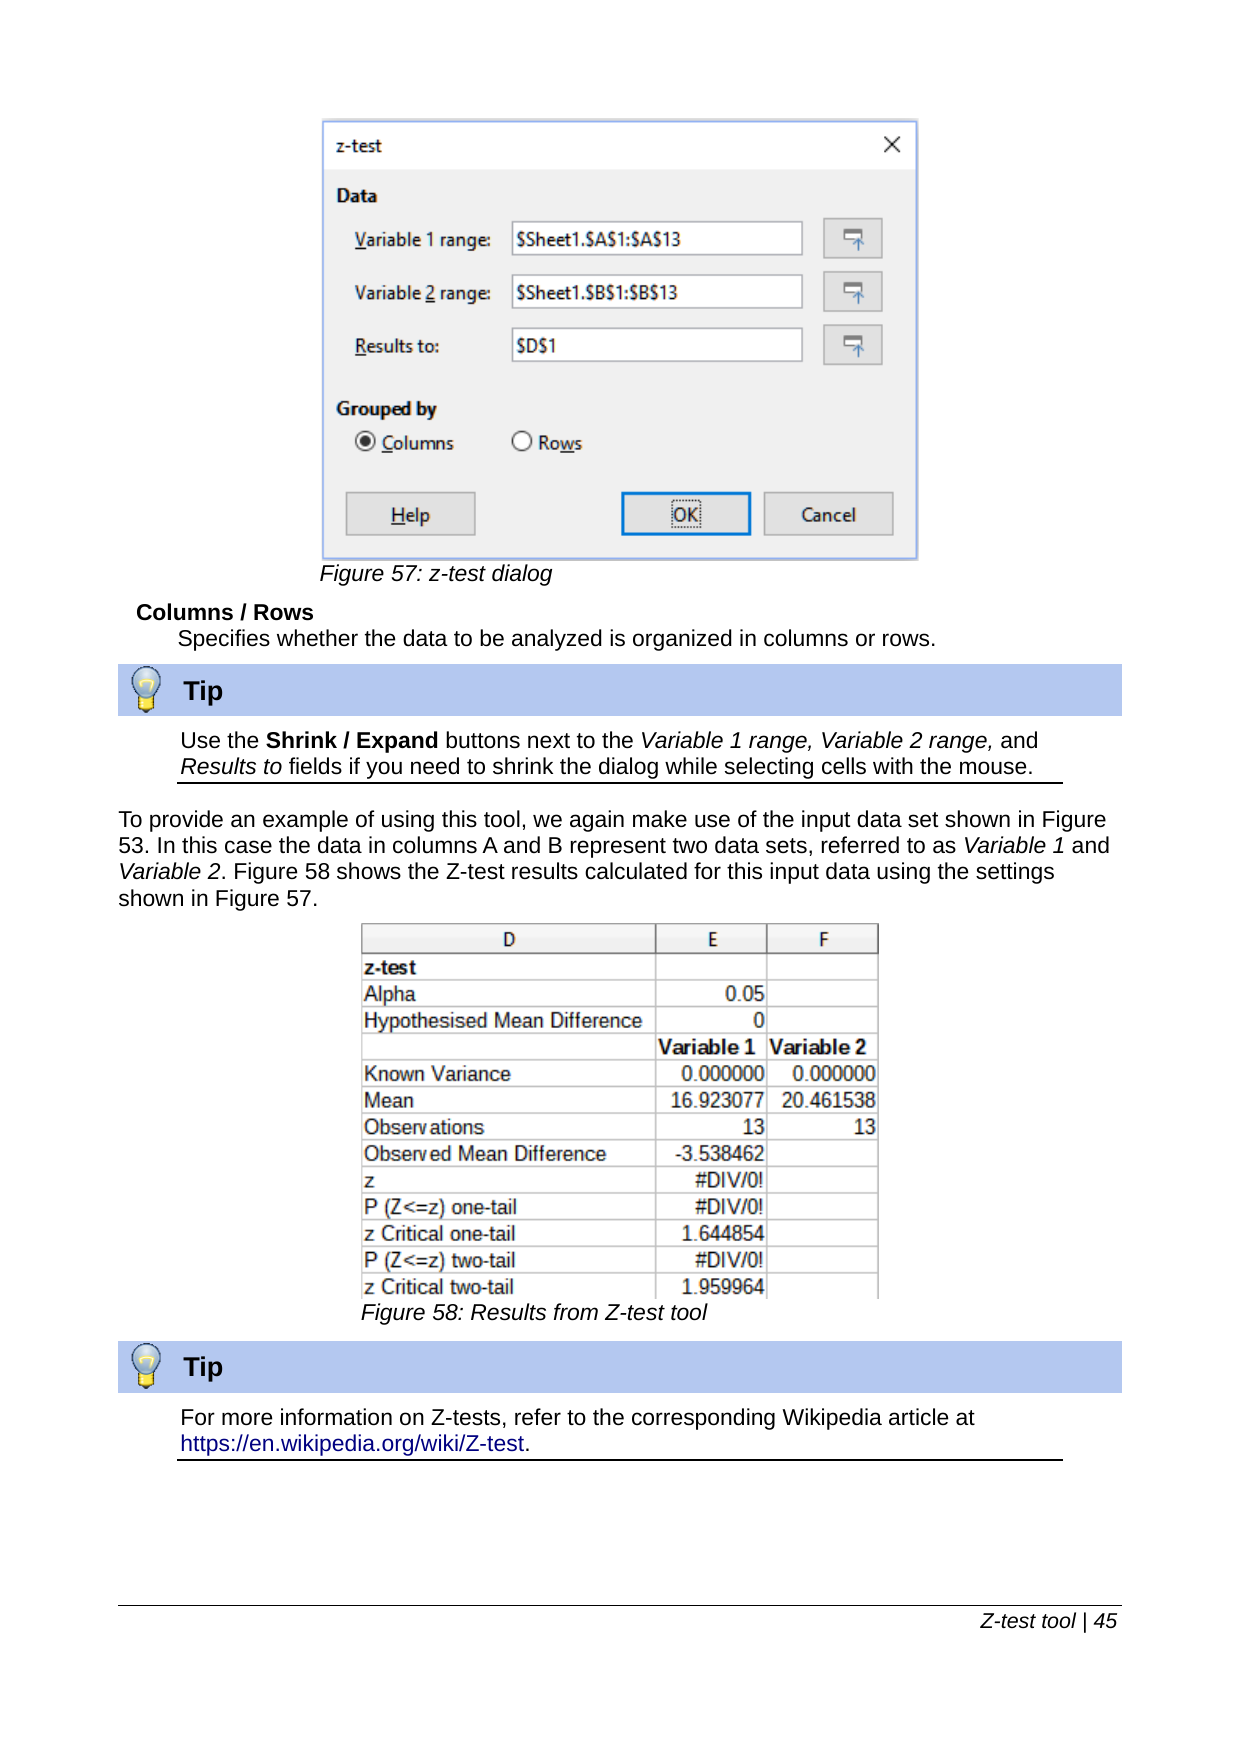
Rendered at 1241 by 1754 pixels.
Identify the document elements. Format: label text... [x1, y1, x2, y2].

text Columns / Rows [136, 599, 1122, 625]
text Specifies whether the data to be analyzed is organized in columns or rows. [177, 625, 1122, 651]
text Figure 57: z-test dialog [319, 118, 921, 587]
picture [361, 923, 879, 1299]
picture [321, 118, 919, 561]
picture [119, 664, 170, 716]
subtitle Tip [170, 664, 1122, 716]
picture [119, 1341, 170, 1392]
text Figure 58: Results from Z-test tool [361, 1299, 879, 1325]
text Use the Shrink / Expand buttons next to the Variable 1 range, Variable 2 range, and Results to fields if you need to shrink the dialog while selecting cells with the mouse. [177, 724, 1063, 782]
text For more information on Z-tests, refer to the corresponding Wikipedia article at https://en.wikipedia.org/wiki/Z-test. [177, 1400, 1063, 1459]
subtitle Tip [118, 1341, 1122, 1393]
text To provide an example of using this tool, we again make use of the input data set shown in Figure 53. In this case the data in columns A and B represent two data sets, referred to as Variable 1 and Variable 2. Figure 58 shows the Z-test results calculated for this input data using the settings shown in Figure 57. [118, 806, 1122, 911]
